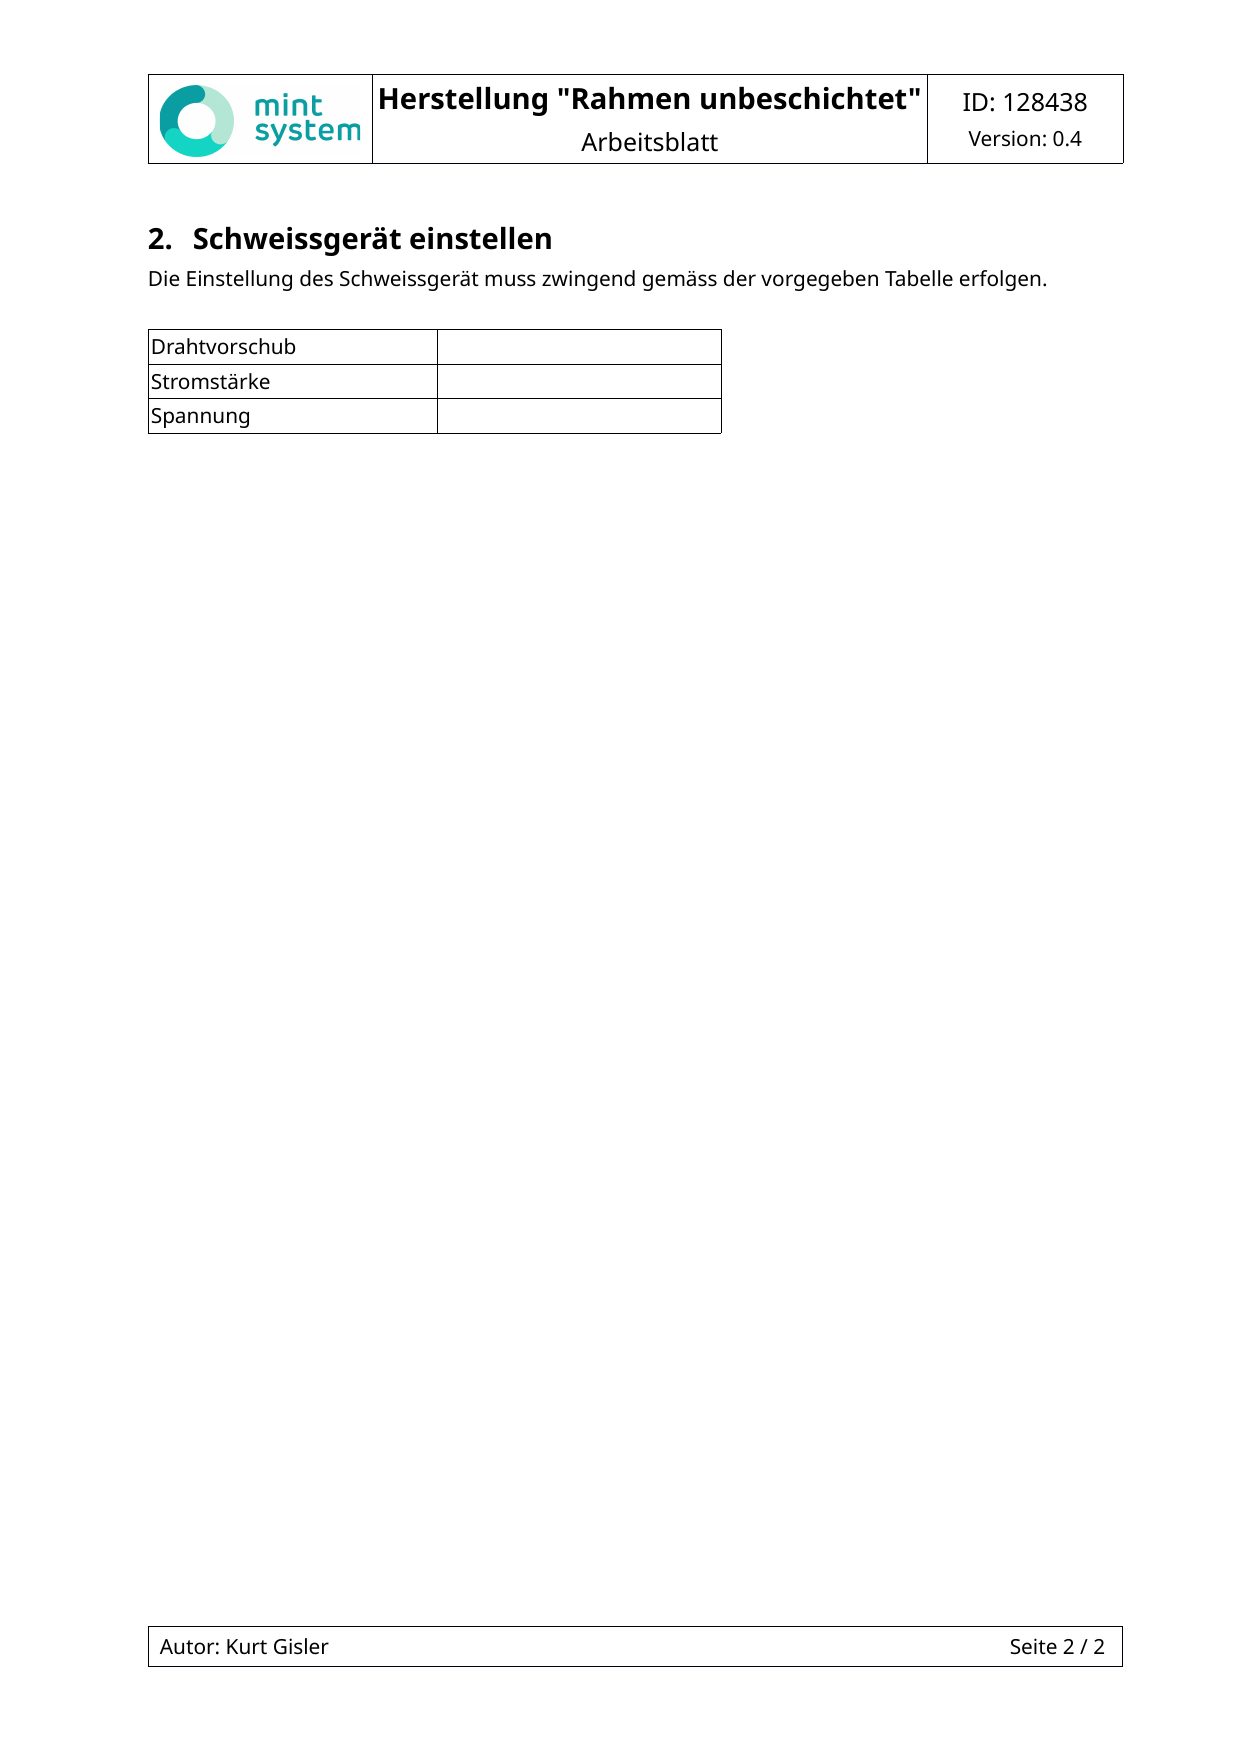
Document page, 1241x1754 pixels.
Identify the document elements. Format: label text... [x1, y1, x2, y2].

table_cell [438, 399, 721, 432]
subtitle Schweissgerät einstellen [148, 218, 1122, 258]
text Die Einstellung des Schweissgerät muss zwingend gemäss der vorgegeben Tabelle erfolgen. [148, 264, 1122, 293]
table_header [438, 330, 721, 364]
table_cell Stromstärke [149, 365, 437, 398]
table_cell [438, 365, 721, 398]
table_cell Spannung [149, 399, 437, 432]
picture [159, 85, 361, 157]
table_header Drahtvorschub [149, 330, 437, 364]
